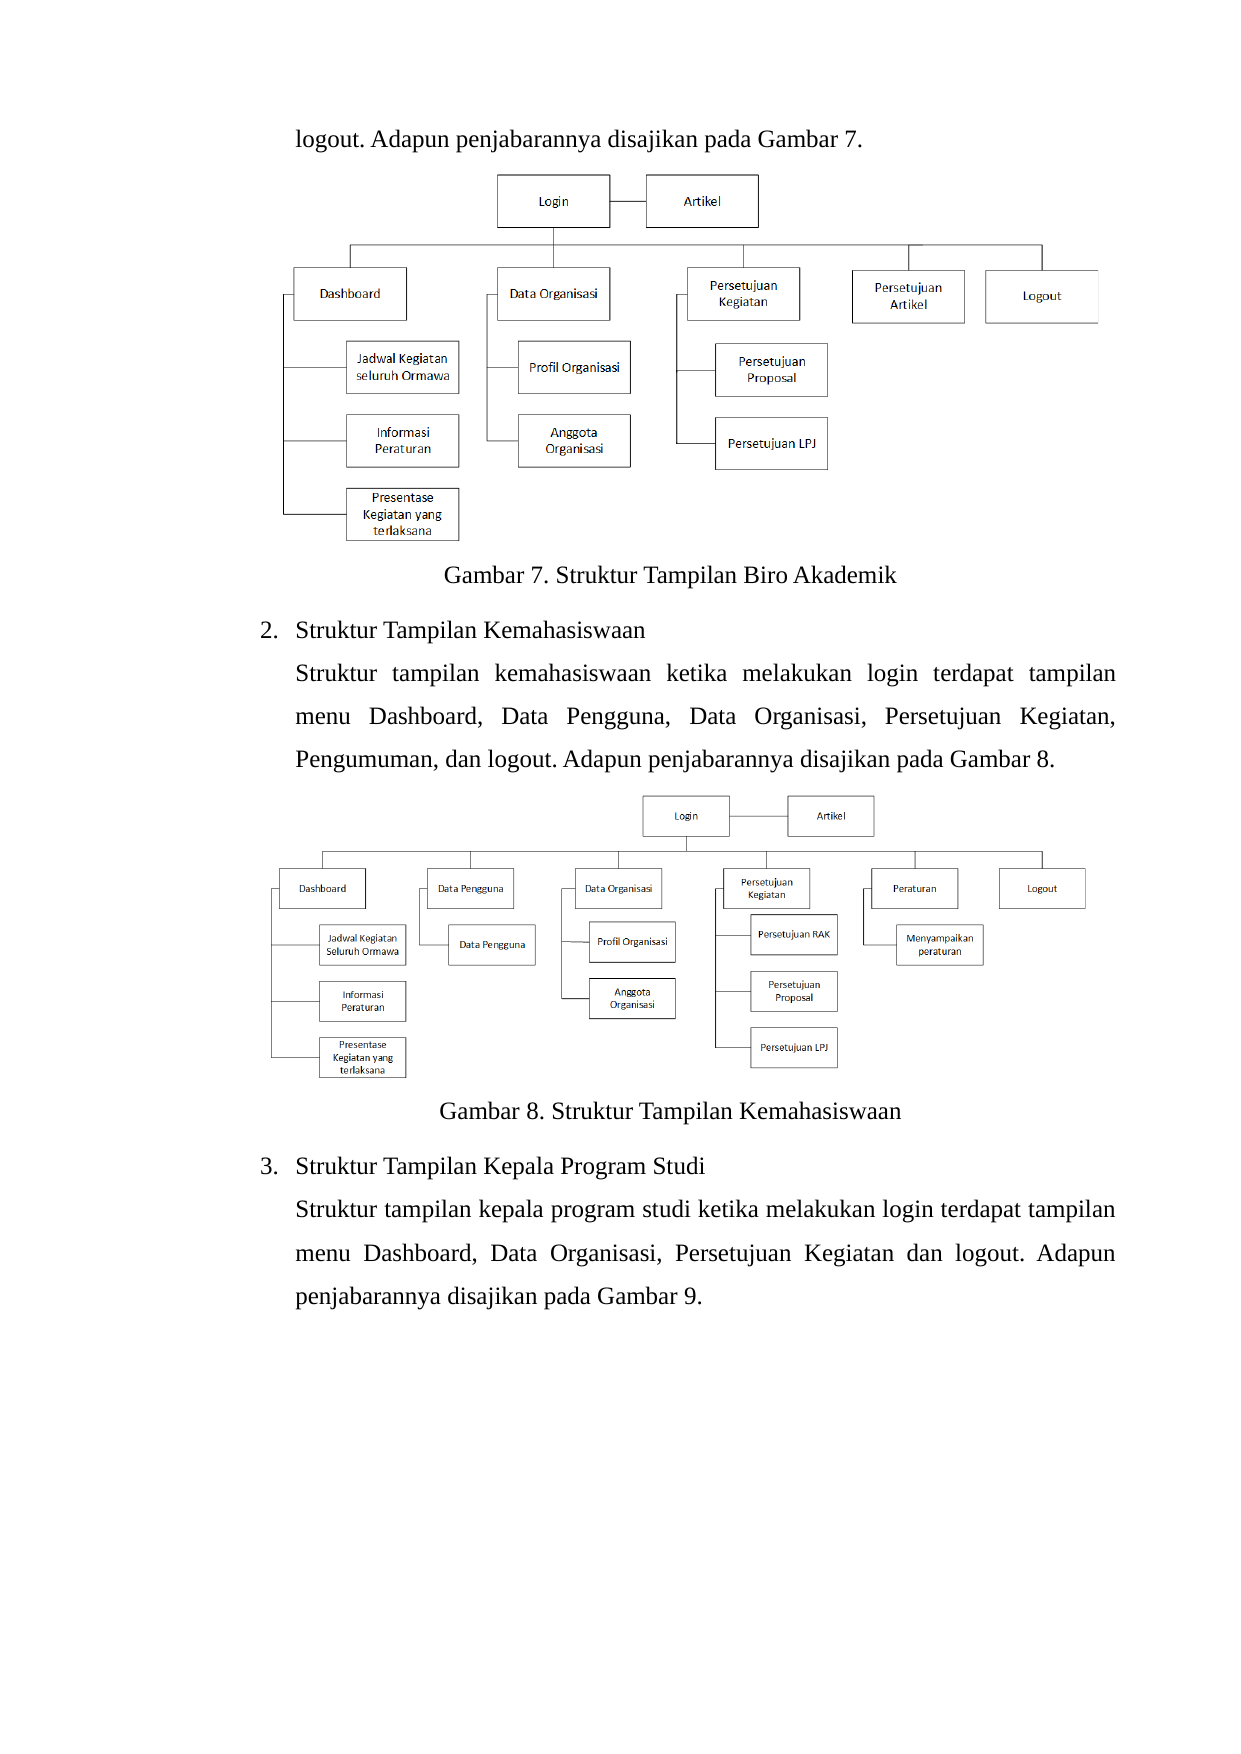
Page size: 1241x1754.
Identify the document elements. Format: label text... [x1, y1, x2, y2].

table_cell Metodologi Penelitian Metodologi Penelitian Waterfall sering dinamakan siklus hidup klasik, dimana hal ini menggambarkan pendekatan yang sistematis dan juga berurutan pada pengebangan perangkat lunak dimulai dengan spesifikasi kebutuhan pelanggan lalu berlanjut melalui tahap-tahap perencanaan, pemodelan, konstruksi serta penyerahan sistem kepada pelanggan sampai dengan pemeliharaan (Teduh Sanubari, Cahyo Prianto, 2020)⁠. Gambar 1. Metode Waterfall Adapun penjelasan waterfall sebagai berikut : Analisis kebutuhan Dalam penelitian ini melakukan observasi untuk menemukan letak permasalahan yang ada pada sistem yang berjalan, kebutuhan sistem dan solusi untuk mengatasi permasalahan yang ada pada sistem yang berjalan. Penulis melakukan wawancara dengan kepala bagian kemahasiswaan Universitas Banten Jaya, setelah melakukan observasi penulis mendapat informasi mengenai alur dari sistem yang berjalan dan hal yang dibutuhkan oleh penulis untuk membangun sistem monitoring Organisasi mahasiswa. Desain Sitem Pada tahap ini penulis mengadaptasi hasil dari analisis kebutuhan dalam bentuk desain, diantaranya UML yang digunakan untuk pemodelan perangkat lunak agar lebih mudah diimplementasikan kedalam sistem. Kemudian untuk perancangan database penulis menggunakan MySQL dan untuk memberi gambaran penulis membuat desain interface menggunakan pencil dan metode yang digunakan dalam pengujian yaitu black box. Penilisan Kode Program Setelah melalu tahap analisis dan desain selanjutnya masuk kedalam tahap pembuatan kode program yaitu penulis mengimplementasikan rancangan program dalam bahasa pemprograman PHP dan menggunakan framework CodeIgniter, sehingga semua fungsi dapat dijalankan oleh pengguna. Penerapan Pada tahap ini penulis melakukan pengujian terhadap sistem yang bertujuan untuk mengevaluasi atribut-atribut atau fungsionalitas sebuah sistem apakah sesuai dengan kebutuhan yang diinginkan. Pengujian Program da Pemeliharaan Tahap terakhir yaitu pendukung dan pemeliharaan melakukan pemeliharaan secara berkala dimulai dari mencadangkan database, perubahan struktur hardware, dan update fitur pada sistem. Analisis Sistem Berjalan Pada proses pelaksanaan pengajuan kegiatan organisasi mahasiswa di universitas Banten Jaya, mahasiswa sulit mendapatkan tanda tangan dengan pihak yang bersangkutan dalam pengajuan kegiatan organisasi mahasiswa baik itu karena kesalahan format pengajuan maupun sulitnya bertemu dengan pihak tersebut, waktu yang kurang efektif dalam pengajuan kegiatan, kurang disiplinnya mahasiswa dalam pengajuan kegiatan dan juga bagi pihak yang bersangkutan untuk menyimpan arsip data setiap pelaksanaan untuk dijadikan laporan pertanggungjawaban, pihak kampus dan mahasiswa lainnya yang kurang mengetahui setiap kegiatan mahasiswa sehingga kurangnya minat mahasiswa terhadap setiap kegiatan mahasiswa disetiap tahunnya. Untuk mengatasi masalah tersebut penulis akan membangun sebuah sistem “Rancang Bangun Sistem Informasi Monitoring Organisasi Mahasiswa di Universitas Banten Jaya berbasis website menggunkana framework CodeIgniter”. Dari analisa yang telah dilakukan terhadap kegiatan organisasi mahasiswa yang akan berjalan dikemudian hari, maka perancangan sistem ini dengan memanfaatkan teknologi aplikasi berbasis website yang dilakukan untuk dapat mengatasi berbagai masalah dan kendala yang ada pada sistem yang berjalan saat ini. Use case Sistem Berjalan Gambar 2. Usecase Sistem Berjalan Adapun penjabaran use case diagram sistem berjalan pada Gambar 2 dijelaskan pada Tabel 1. Tabel 1. Deskripsi Use Case Aktifity Sistem Berjalan Gambar 3. Aktifity Sistem Berjalan Pengajuan RAK Gambar 4. Aktifity Sistem Berjalan Pengajuan Proposal Squence Diagram Gambar 5. Squence Diagram Sistem Berjalan Pengajuan RAK Gambar 6. Squence Diagram Sistem Berjalan Pengajuan Proposal Adapun rancangan prototype sistem pada penelitian ini terdapat 6 struktur tampilan yaitu sebagai berikut : Struktur Tampilan Biro Akademik Struktur tampilan biro akademik ketika melakukan login terdapat tampilan menu dashboard, Data Organisasi, Persetujuan Kegiatan, Persetujuan Artikel, dan logout. Adapun penjabarannya disajikan pada Gambar 7. Gambar 7. Struktur Tampilan Biro Akademik Struktur Tampilan Kemahasiswaan Struktur tampilan kemahasiswaan ketika melakukan login terdapat tampilan menu Dashboard, Data Pengguna, Data Organisasi, Persetujuan Kegiatan, Pengumuman, dan logout. Adapun penjabarannya disajikan pada Gambar 8. Gambar 8. Struktur Tampilan Kemahasiswaan Struktur Tampilan Kepala Program Studi Struktur tampilan kepala program studi ketika melakukan login terdapat tampilan menu Dashboard, Data Organisasi, Persetujuan Kegiatan dan logout. Adapun penjabarannya disajikan pada Gambar 9. Gambar 9. Struktur Tampilan Kepala Program Studi Struktur Tampilan DPM Struktur tampilan kepala program studi ketika melakukan login terdapat tampilan menu Dashboard, Data Organisasi, Persetujuan RAK dan logout. Adapun penjabarannya disajikan pada Gambar 10. Gambar 10. Struktur Tampilan DPM Struktur Tampilan BEM Struktur tampilan kepala program studi ketika melakukan login terdapat tampilan menu Dashboard, Data Organisasi, Pengajuan Kegaiatn, Persetujuan Kegiatan dan logout. Adapun penjabarannya disajikan pada Gambar 11. Gambar 11. Struktur Tampilan BEM Struktur Tampilan Organisasi Mahasiswa Struktur tampilan kepala program studi ketika melakukan login terdapat tampilan menu Dashboard, Data Organisasi, Pengajuan Kegaiatn, dan logout. Adapun penjabarannya disajikan pada Gambar 12. Gambar 12. Struktur Tampilan Organisasi Mahasiswa Rancangan Prototype Sistem Pemodelan data Gambar 13. Pemodelan Data [118, 118, 1122, 1329]
picture [270, 795, 1086, 1082]
picture [282, 174, 1099, 546]
